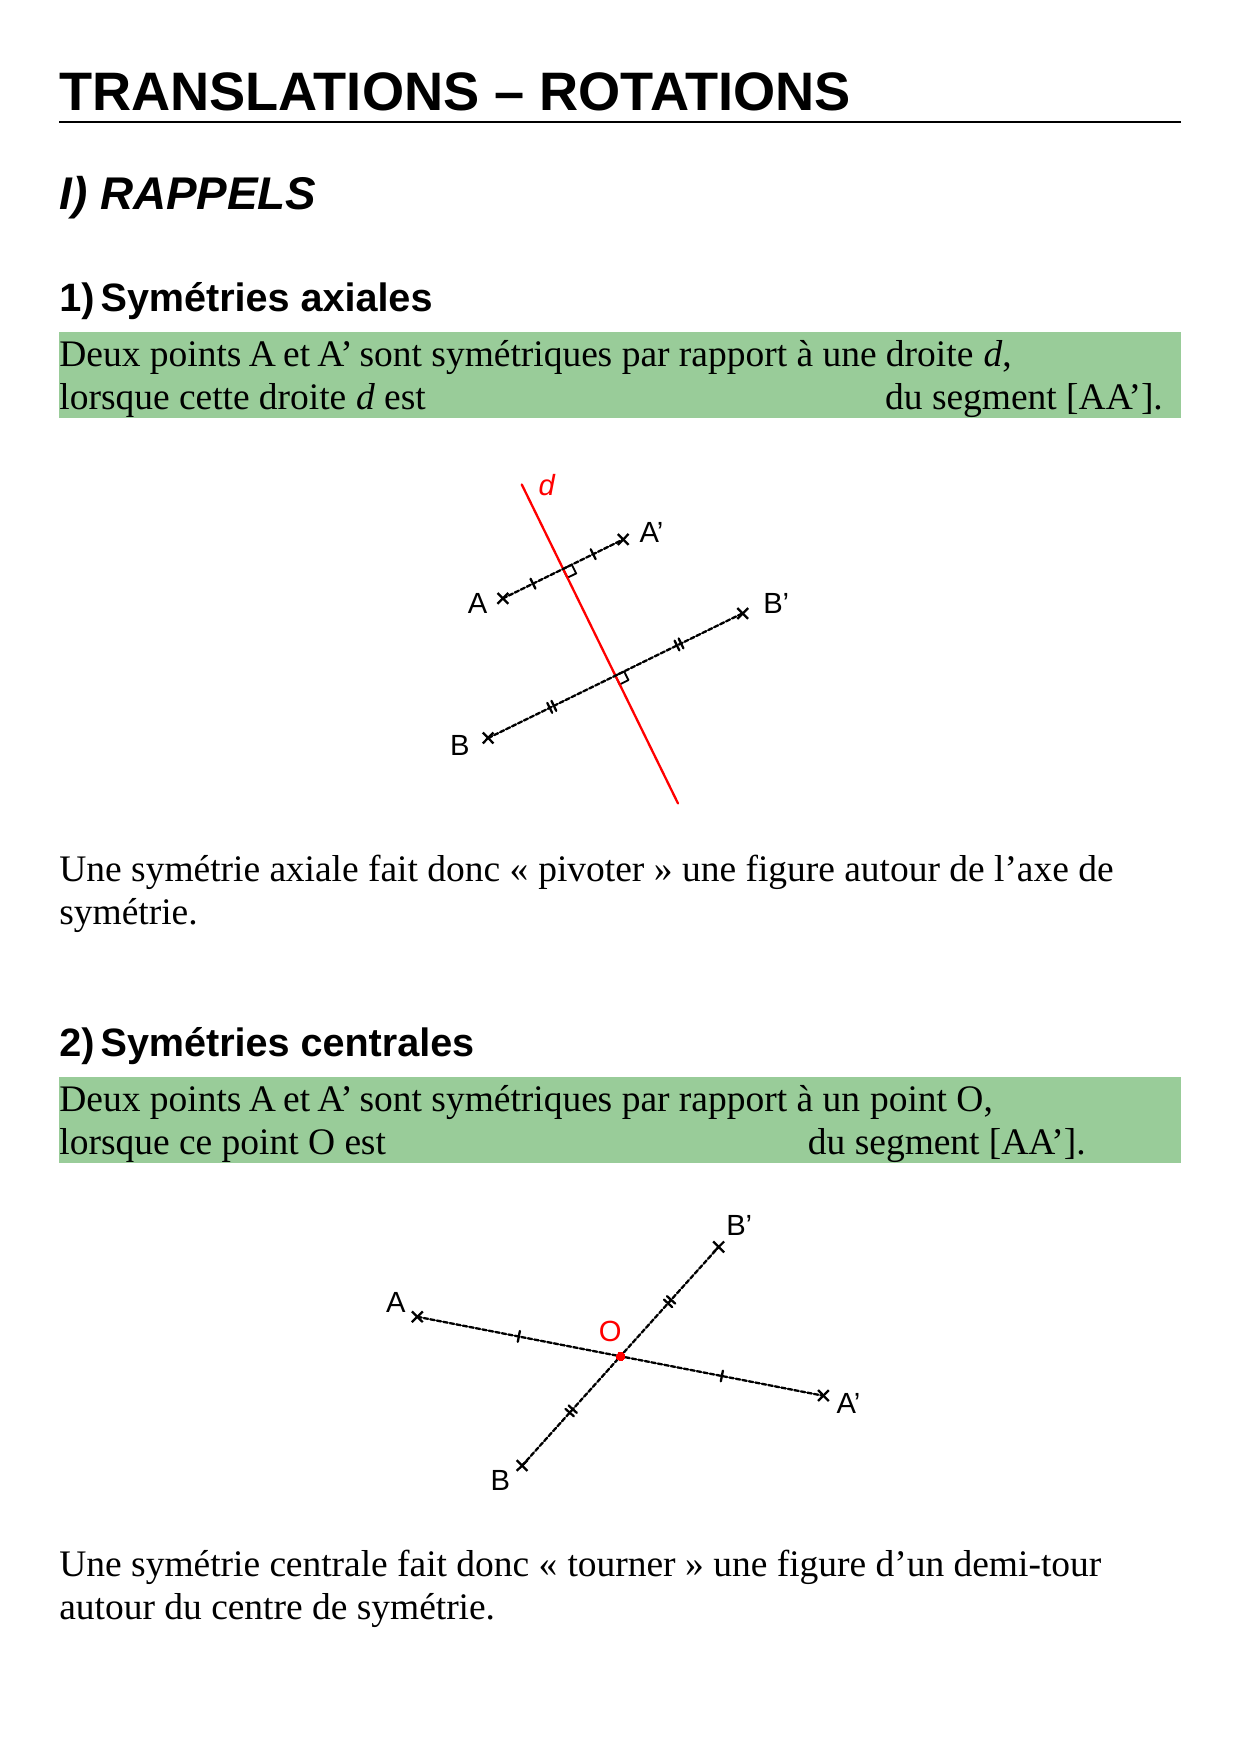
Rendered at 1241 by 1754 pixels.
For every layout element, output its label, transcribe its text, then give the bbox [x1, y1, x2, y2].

text Une symétrie centrale fait donc « tourner » une figure d’un demi-tour autour du centre de symétrie. [59, 1541, 1181, 1628]
text Deux points A et A’ sont symétriques par rapport à un point O, lorsque ce point O est du segment [AA’]. [59, 1077, 1181, 1163]
list Symétries axiales [59, 274, 1181, 320]
text Translations – Rotations [59, 59, 1181, 121]
list Rappels [59, 167, 1181, 219]
text Deux points A et A’ sont symétriques par rapport à une droite d, lorsque cette droite d est du segment [AA’]. [59, 332, 1181, 418]
text Une symétrie axiale fait donc « pivoter » une figure autour de l’axe de symétrie. [59, 847, 1181, 933]
list Symétries centrales [59, 1019, 1181, 1065]
